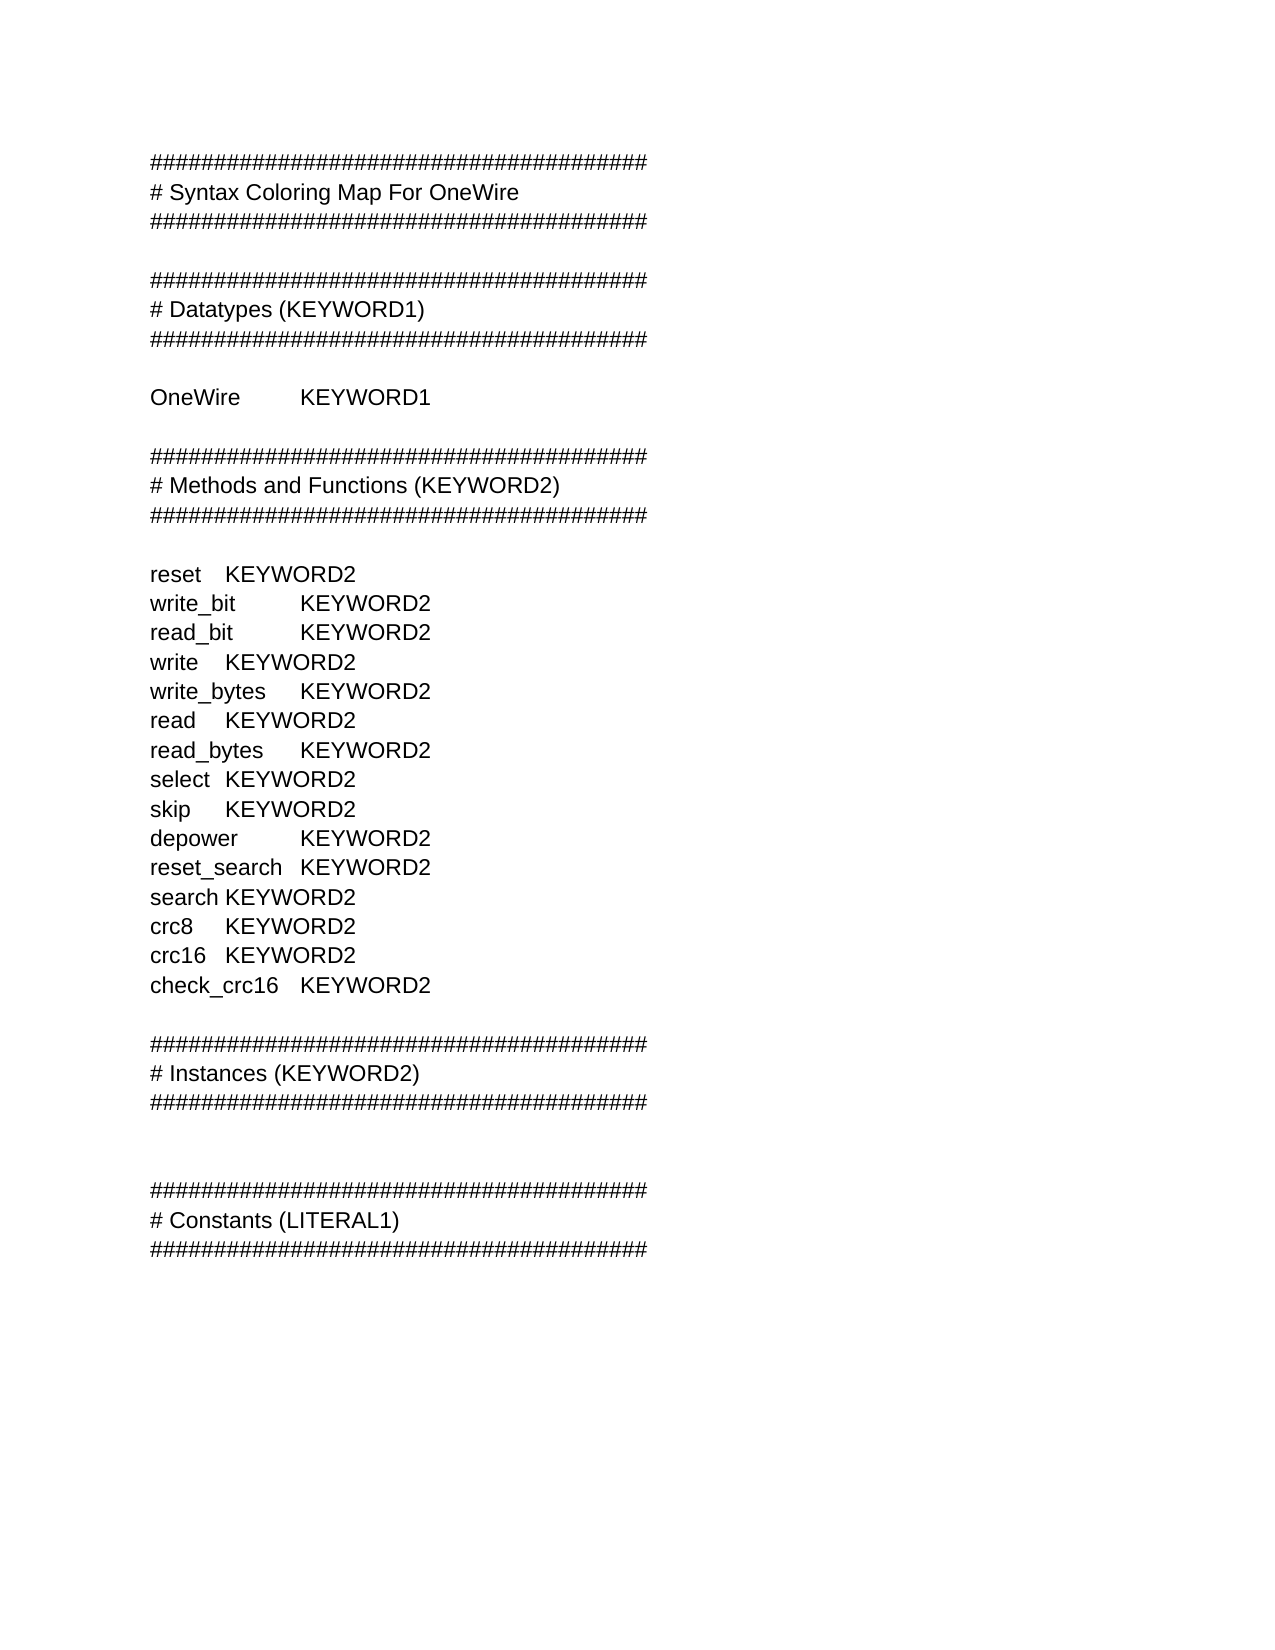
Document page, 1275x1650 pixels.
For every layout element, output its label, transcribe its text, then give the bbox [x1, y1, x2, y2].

text ####################################### [150, 502, 1125, 528]
text check_crc16 KEYWORD2 [150, 972, 1125, 998]
text # Constants (LITERAL1) [150, 1207, 1125, 1233]
text ####################################### [150, 1090, 1125, 1116]
text ####################################### [150, 326, 1125, 352]
text ####################################### [150, 1237, 1125, 1262]
text write_bit KEYWORD2 [150, 591, 1125, 616]
text # Methods and Functions (KEYWORD2) [150, 473, 1125, 499]
text OneWire KEYWORD1 [150, 385, 1125, 411]
text # Datatypes (KEYWORD1) [150, 297, 1125, 322]
text crc8 KEYWORD2 [150, 914, 1125, 939]
text ####################################### [150, 444, 1125, 469]
text search KEYWORD2 [150, 884, 1125, 910]
text write_bytes KEYWORD2 [150, 679, 1125, 704]
text reset KEYWORD2 [150, 561, 1125, 587]
text # Syntax Coloring Map For OneWire [150, 179, 1125, 205]
text crc16 KEYWORD2 [150, 943, 1125, 969]
text # Instances (KEYWORD2) [150, 1061, 1125, 1086]
text ####################################### [150, 209, 1125, 234]
text ####################################### [150, 1178, 1125, 1204]
text read_bit KEYWORD2 [150, 620, 1125, 646]
text select KEYWORD2 [150, 767, 1125, 792]
text ####################################### [150, 267, 1125, 293]
text ####################################### [150, 150, 1125, 176]
text skip KEYWORD2 [150, 796, 1125, 822]
text depower KEYWORD2 [150, 826, 1125, 851]
text read KEYWORD2 [150, 708, 1125, 734]
text ####################################### [150, 1031, 1125, 1057]
text reset_search KEYWORD2 [150, 855, 1125, 881]
text read_bytes KEYWORD2 [150, 737, 1125, 763]
text write KEYWORD2 [150, 649, 1125, 675]
